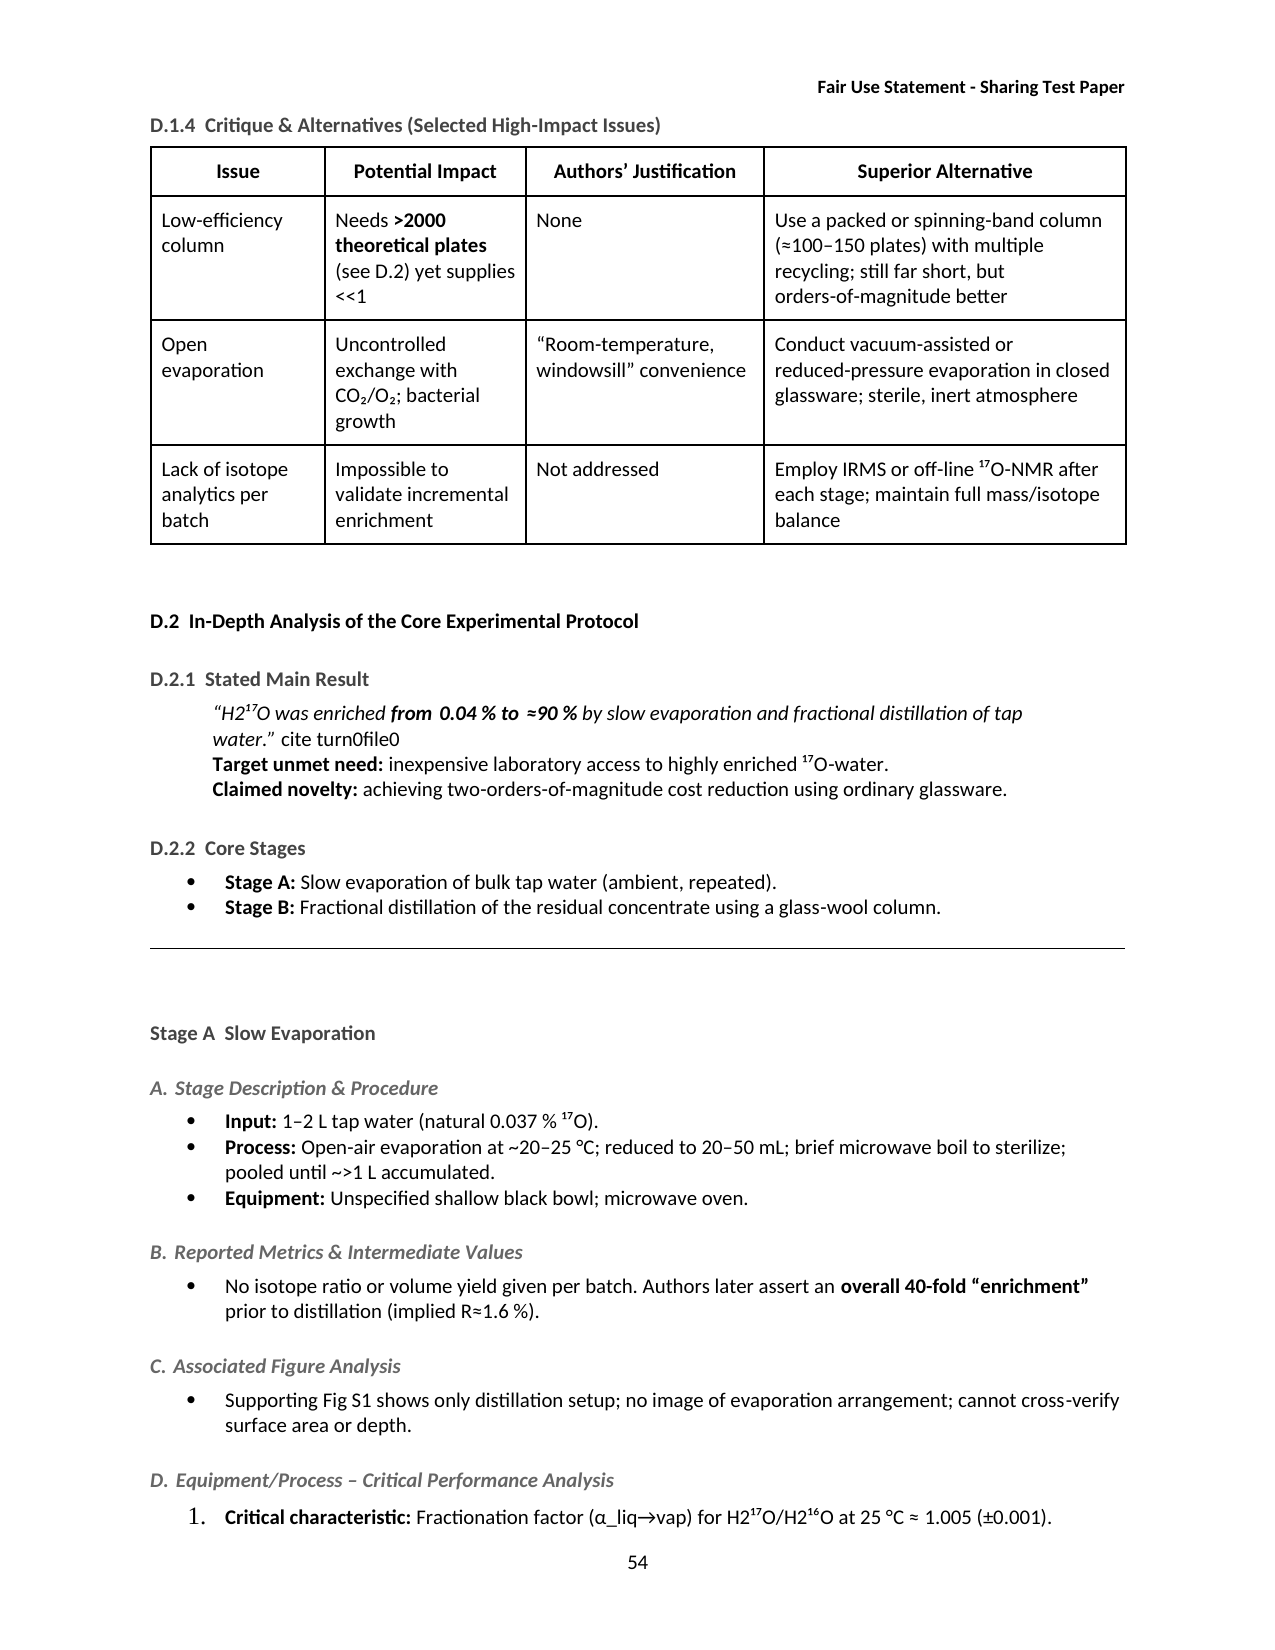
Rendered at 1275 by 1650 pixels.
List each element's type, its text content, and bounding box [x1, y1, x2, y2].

table_cell Use a packed or spinning‑band column (≈100–150 plates) with multiple recycling; still far short, but orders‑of‑magnitude better [765, 197, 1125, 319]
subtitle D.2 In‑Depth Analysis of the Core Experimental Protocol [150, 608, 1125, 633]
table_header Superior Alternative [765, 148, 1125, 194]
table_cell Open evaporation [152, 321, 324, 444]
list Critical characteristic: Fractionation factor (α_liq→vap) for H2¹⁷O/H2¹⁶O at 25 °C ≈ 1.005 (±0.001). [187, 1501, 1125, 1529]
subtitle D.1.4 Critique & Alternatives (Selected High‑Impact Issues) [150, 112, 1125, 138]
subtitle C. Associated Figure Analysis [150, 1353, 1125, 1379]
subtitle Stage A Slow Evaporation [150, 1020, 1125, 1046]
table_cell Not addressed [527, 446, 763, 543]
table_cell Uncontrolled exchange with CO₂/O₂; bacterial growth [326, 321, 525, 444]
subtitle B. Reported Metrics & Intermediate Values [150, 1239, 1125, 1265]
list Stage A: Slow evaporation of bulk tap water (ambient, repeated). [187, 869, 1125, 894]
subtitle A. Stage Description & Procedure [150, 1075, 1125, 1100]
subtitle D.2.1 Stated Main Result [150, 667, 1125, 692]
list Process: Open‑air evaporation at ~20–25 °C; reduced to 20–50 mL; brief microwave boil to sterilize; pooled until ~>1 L accumulated. [187, 1134, 1125, 1185]
table_cell Lack of isotope analytics per batch [152, 446, 324, 543]
list Supporting Fig S1 shows only distillation setup; no image of evaporation arrangement; cannot cross‑verify surface area or depth. [187, 1387, 1125, 1438]
text “H2¹⁷O was enriched from 0.04 % to ≈90 % by slow evaporation and fractional distillation of tap water.” cite turn0file0 Target unmet need: inexpensive laboratory access to highly enriched ¹⁷O‑water. Claimed novelty: achieving two‑orders‑of‑magnitude cost reduction using ordinary glassware. [212, 700, 1062, 802]
subtitle D. Equipment/Process – Critical Performance Analysis [150, 1467, 1125, 1492]
list Equipment: Unspecified shallow black bowl; microwave oven. [187, 1185, 1125, 1210]
table_header Potential Impact [326, 148, 525, 194]
table_cell None [527, 197, 763, 319]
table_header Authors’ Justification [527, 148, 763, 194]
list Stage B: Fractional distillation of the residual concentrate using a glass‑wool column. [187, 894, 1125, 920]
table_header Issue [152, 148, 324, 194]
table_cell Employ IRMS or off‑line ¹⁷O‑NMR after each stage; maintain full mass/isotope balance [765, 446, 1125, 543]
subtitle D.2.2 Core Stages [150, 835, 1125, 861]
table_cell Needs >2000 theoretical plates (see D.2) yet supplies <<1 [326, 197, 525, 319]
list Input: 1–2 L tap water (natural 0.037 % ¹⁷O). [187, 1109, 1125, 1134]
table_cell Impossible to validate incremental enrichment [326, 446, 525, 543]
table_cell Conduct vacuum‑assisted or reduced‑pressure evaporation in closed glassware; sterile, inert atmosphere [765, 321, 1125, 444]
table_cell Low‑efficiency column [152, 197, 324, 319]
list No isotope ratio or volume yield given per batch. Authors later assert an overall 40‑fold “enrichment” prior to distillation (implied R≈1.6 %). [187, 1273, 1125, 1324]
table_cell “Room‑temperature, windowsill” convenience [527, 321, 763, 444]
